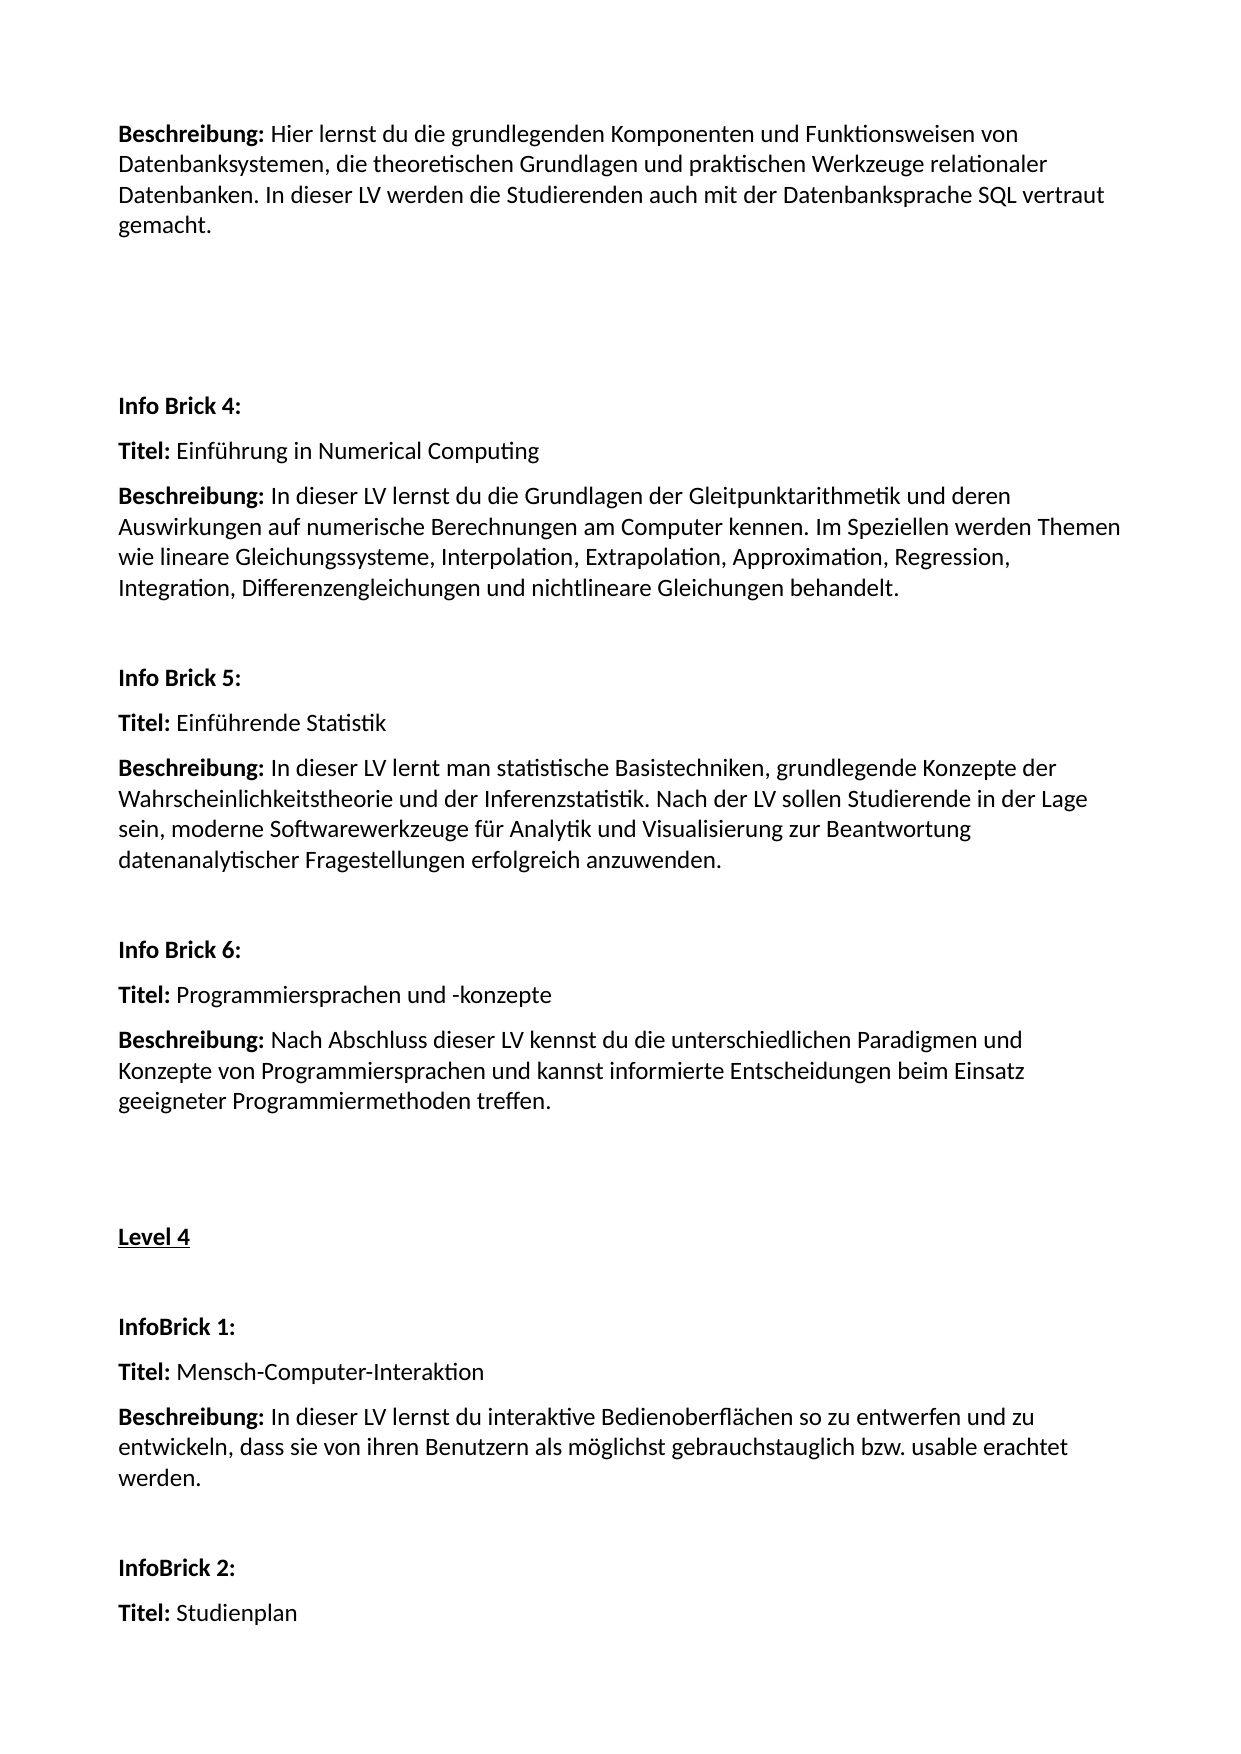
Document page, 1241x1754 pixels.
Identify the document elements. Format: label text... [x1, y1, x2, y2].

text Level 4 [118, 1221, 1122, 1251]
text Info Brick 5: [118, 662, 1122, 693]
text Info Brick 4: [118, 390, 1122, 421]
text InfoBrick 2: [118, 1552, 1122, 1583]
text Titel: Studienplan [118, 1597, 1122, 1628]
text InfoBrick 1: [118, 1311, 1122, 1341]
text Titel: Einführende Statistik [118, 707, 1122, 738]
text Beschreibung: In dieser LV lernst du die Grundlagen der Gleitpunktarithmetik und deren Auswirkungen auf numerische Berechnungen am Computer kennen. Im Speziellen werden Themen wie lineare Gleichungssysteme, Interpolation, Extrapolation, Approximation, Regression, Integration, Differenzengleichungen und nichtlineare Gleichungen behandelt. [118, 480, 1122, 602]
text Titel: Programmiersprachen und -konzepte [118, 979, 1122, 1010]
text Beschreibung: In dieser LV lernt man statistische Basistechniken, grundlegende Konzepte der Wahrscheinlichkeitstheorie und der Inferenzstatistik. Nach der LV sollen Studierende in der Lage sein, moderne Softwarewerkzeuge für Analytik und Visualisierung zur Beantwortung datenanalytischer Fragestellungen erfolgreich anzuwenden. [118, 752, 1122, 874]
text Beschreibung: Nach Abschluss dieser LV kennst du die unterschiedlichen Paradigmen und Konzepte von Programmiersprachen und kannst informierte Entscheidungen beim Einsatz geeigneter Programmiermethoden treffen. [118, 1024, 1122, 1116]
text Beschreibung: In dieser LV lernst du interaktive Bedienoberflächen so zu entwerfen und zu entwickeln, dass sie von ihren Benutzern als möglichst gebrauchstauglich bzw. usable erachtet werden. [118, 1401, 1122, 1493]
text Beschreibung: Hier lernst du die grundlegenden Komponenten und Funktionsweisen von Datenbanksystemen, die theoretischen Grundlagen und praktischen Werkzeuge relationaler Datenbanken. In dieser LV werden die Studierenden auch mit der Datenbanksprache SQL vertraut gemacht. [118, 118, 1122, 240]
text Info Brick 6: [118, 934, 1122, 964]
text Titel: Mensch-Computer-Interaktion [118, 1356, 1122, 1386]
text Titel: Einführung in Numerical Computing [118, 435, 1122, 466]
